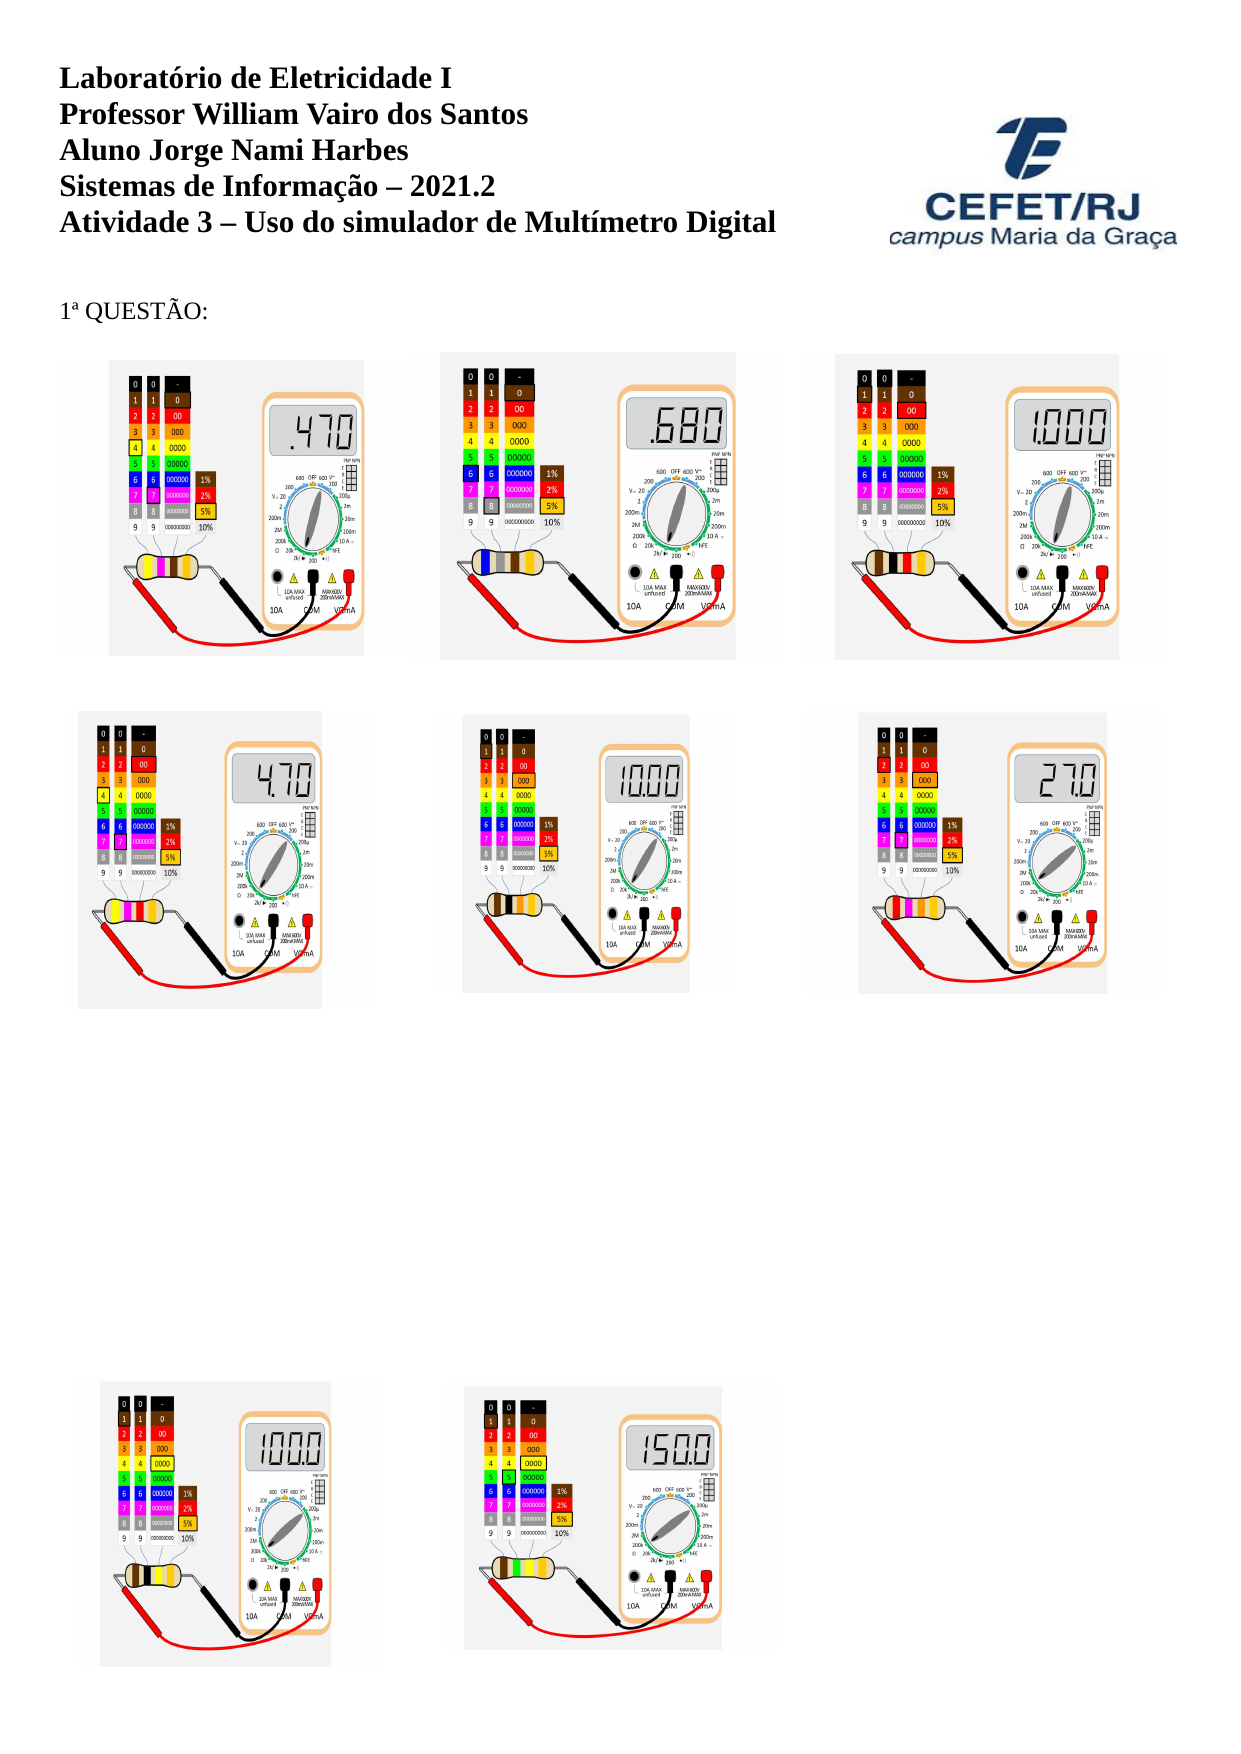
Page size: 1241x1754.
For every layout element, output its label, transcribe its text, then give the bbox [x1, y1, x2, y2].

picture [61, 352, 783, 660]
picture [805, 709, 1164, 994]
picture [76, 1377, 382, 1667]
text Atividade 3 – Uso do simulador de Multímetro Digital [59, 203, 889, 239]
text 1ª QUESTÃO: [59, 296, 1181, 325]
picture [432, 712, 737, 993]
text Aluno Jorge Nami Harbes [59, 131, 889, 167]
text Laboratório de Eletricidade I [59, 59, 1181, 95]
picture [62, 711, 372, 1009]
text Professor William Vairo dos Santos [59, 95, 889, 131]
text Sistemas de Informação – 2021.2 [59, 167, 889, 203]
picture [803, 352, 1170, 660]
picture [441, 1382, 779, 1650]
picture [889, 66, 1177, 298]
